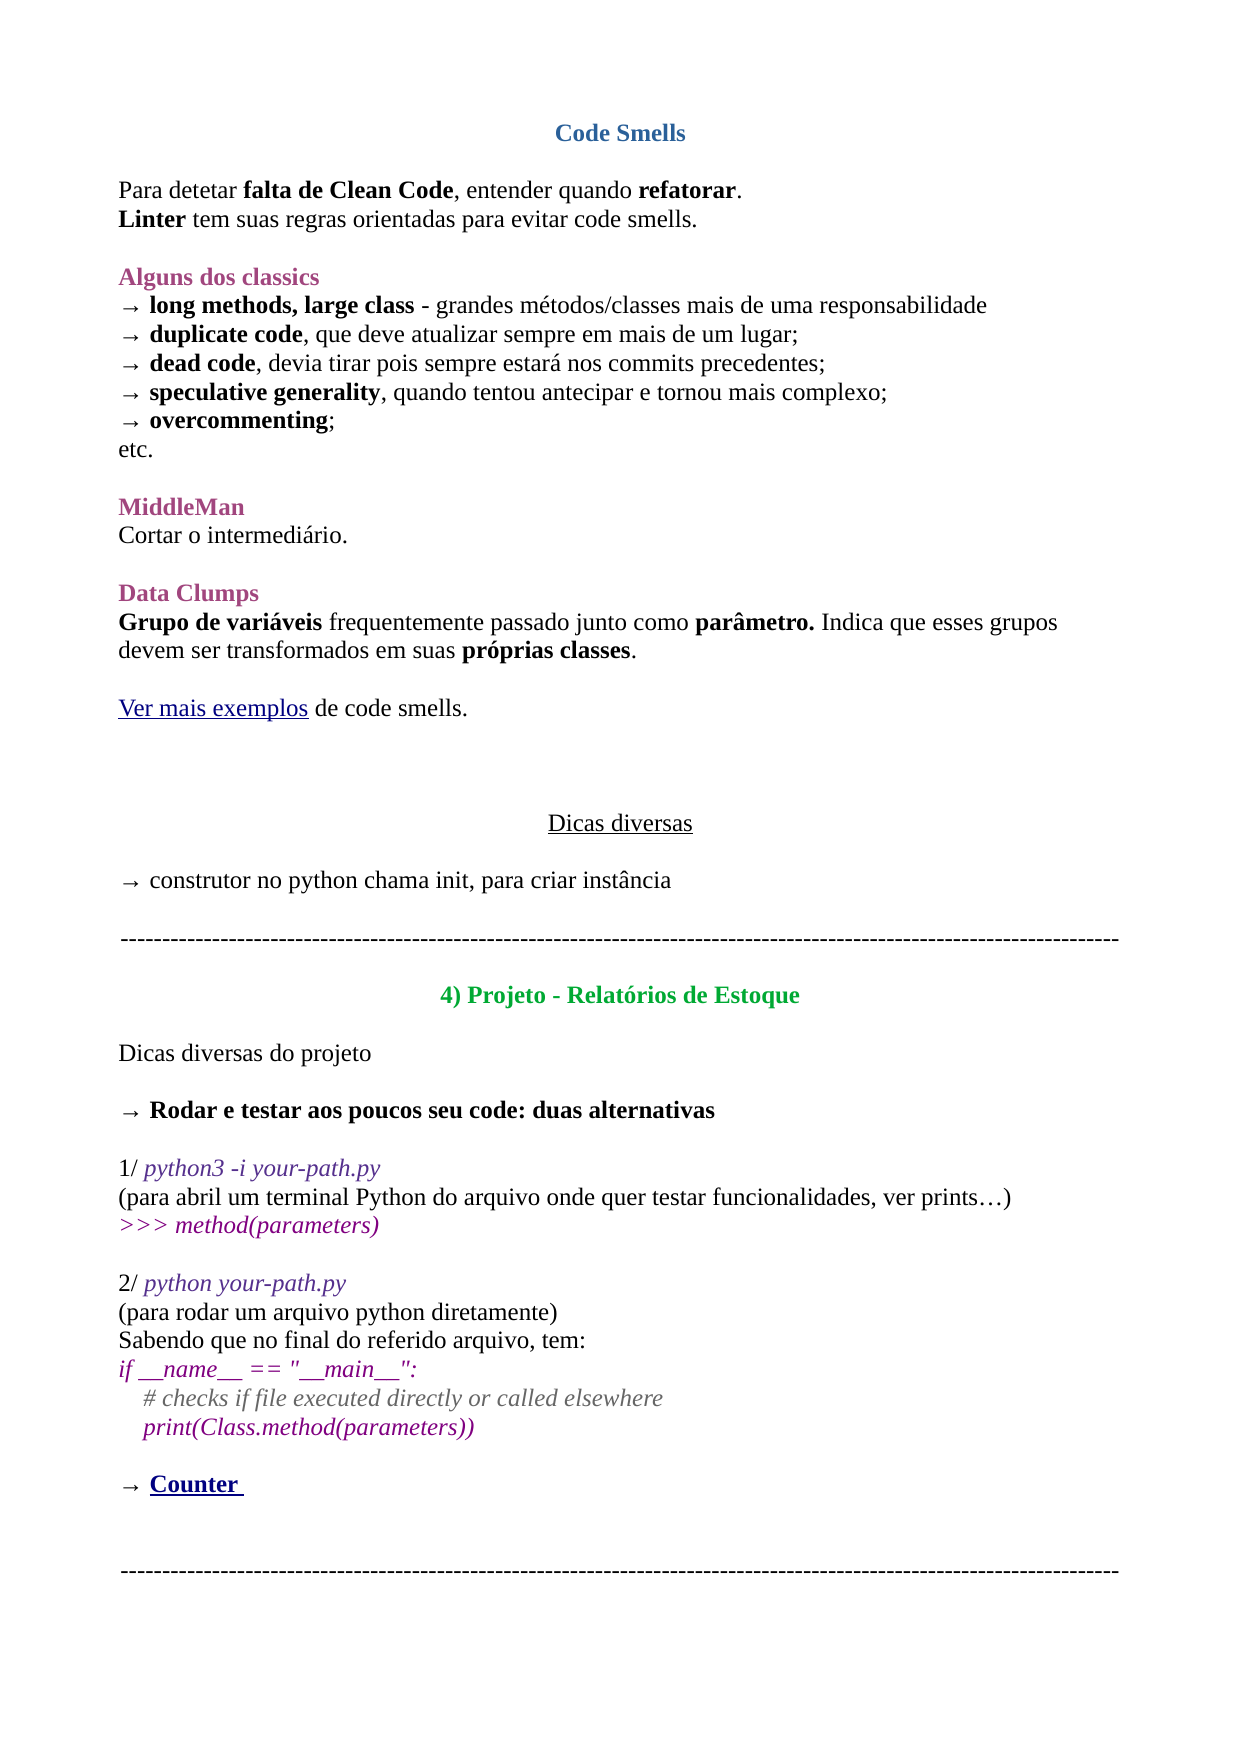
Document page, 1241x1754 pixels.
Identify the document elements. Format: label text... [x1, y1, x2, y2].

text (para abril um terminal Python do arquivo onde quer testar funcionalidades, ver prints…) [118, 1182, 1122, 1211]
text if __name__ == "__main__": [118, 1354, 1122, 1383]
text Cortar o intermediário. [118, 521, 1122, 549]
text Ver mais exemplos de code smells. [118, 693, 1122, 722]
text Dicas diversas [118, 808, 1122, 837]
text → construtor no python chama init, para criar instância [118, 866, 1122, 894]
text etc. [118, 434, 1122, 463]
text (para rodar um arquivo python diretamente) [118, 1297, 1122, 1326]
text → Counter [118, 1469, 1122, 1498]
text 4) Projeto - Relatórios de Estoque [118, 981, 1122, 1009]
text Alguns dos classics [118, 262, 1122, 291]
text Sabendo que no final do referido arquivo, tem: [118, 1326, 1122, 1354]
text 1/ python3 -i your-path.py [118, 1153, 1122, 1182]
text >>> method(parameters) [118, 1211, 1122, 1239]
text Code Smells [118, 118, 1122, 147]
text ------------------------------------------------------------------------------------------------------------------------ [118, 1556, 1122, 1584]
text → overcommenting; [118, 406, 1122, 434]
text → dead code, devia tirar pois sempre estará nos commits precedentes; [118, 348, 1122, 377]
text print(Class.method(parameters)) [118, 1412, 1122, 1441]
text → speculative generality, quando tentou antecipar e tornou mais complexo; [118, 377, 1122, 406]
text Grupo de variáveis frequentemente passado junto como parâmetro. Indica que esses grupos devem ser transformados em suas próprias classes. [118, 607, 1122, 664]
text ------------------------------------------------------------------------------------------------------------------------ [118, 923, 1122, 952]
text MiddleMan [118, 492, 1122, 521]
text → Rodar e testar aos poucos seu code: duas alternativas [118, 1096, 1122, 1124]
text → long methods, large class - grandes métodos/classes mais de uma responsabilidade [118, 291, 1122, 319]
text Para detetar falta de Clean Code, entender quando refatorar. [118, 176, 1122, 204]
text Dicas diversas do projeto [118, 1038, 1122, 1067]
text # checks if file executed directly or called elsewhere [118, 1383, 1122, 1412]
text → duplicate code, que deve atualizar sempre em mais de um lugar; [118, 319, 1122, 348]
text Linter tem suas regras orientadas para evitar code smells. [118, 204, 1122, 233]
text 2/ python your-path.py [118, 1268, 1122, 1297]
text Data Clumps [118, 578, 1122, 607]
